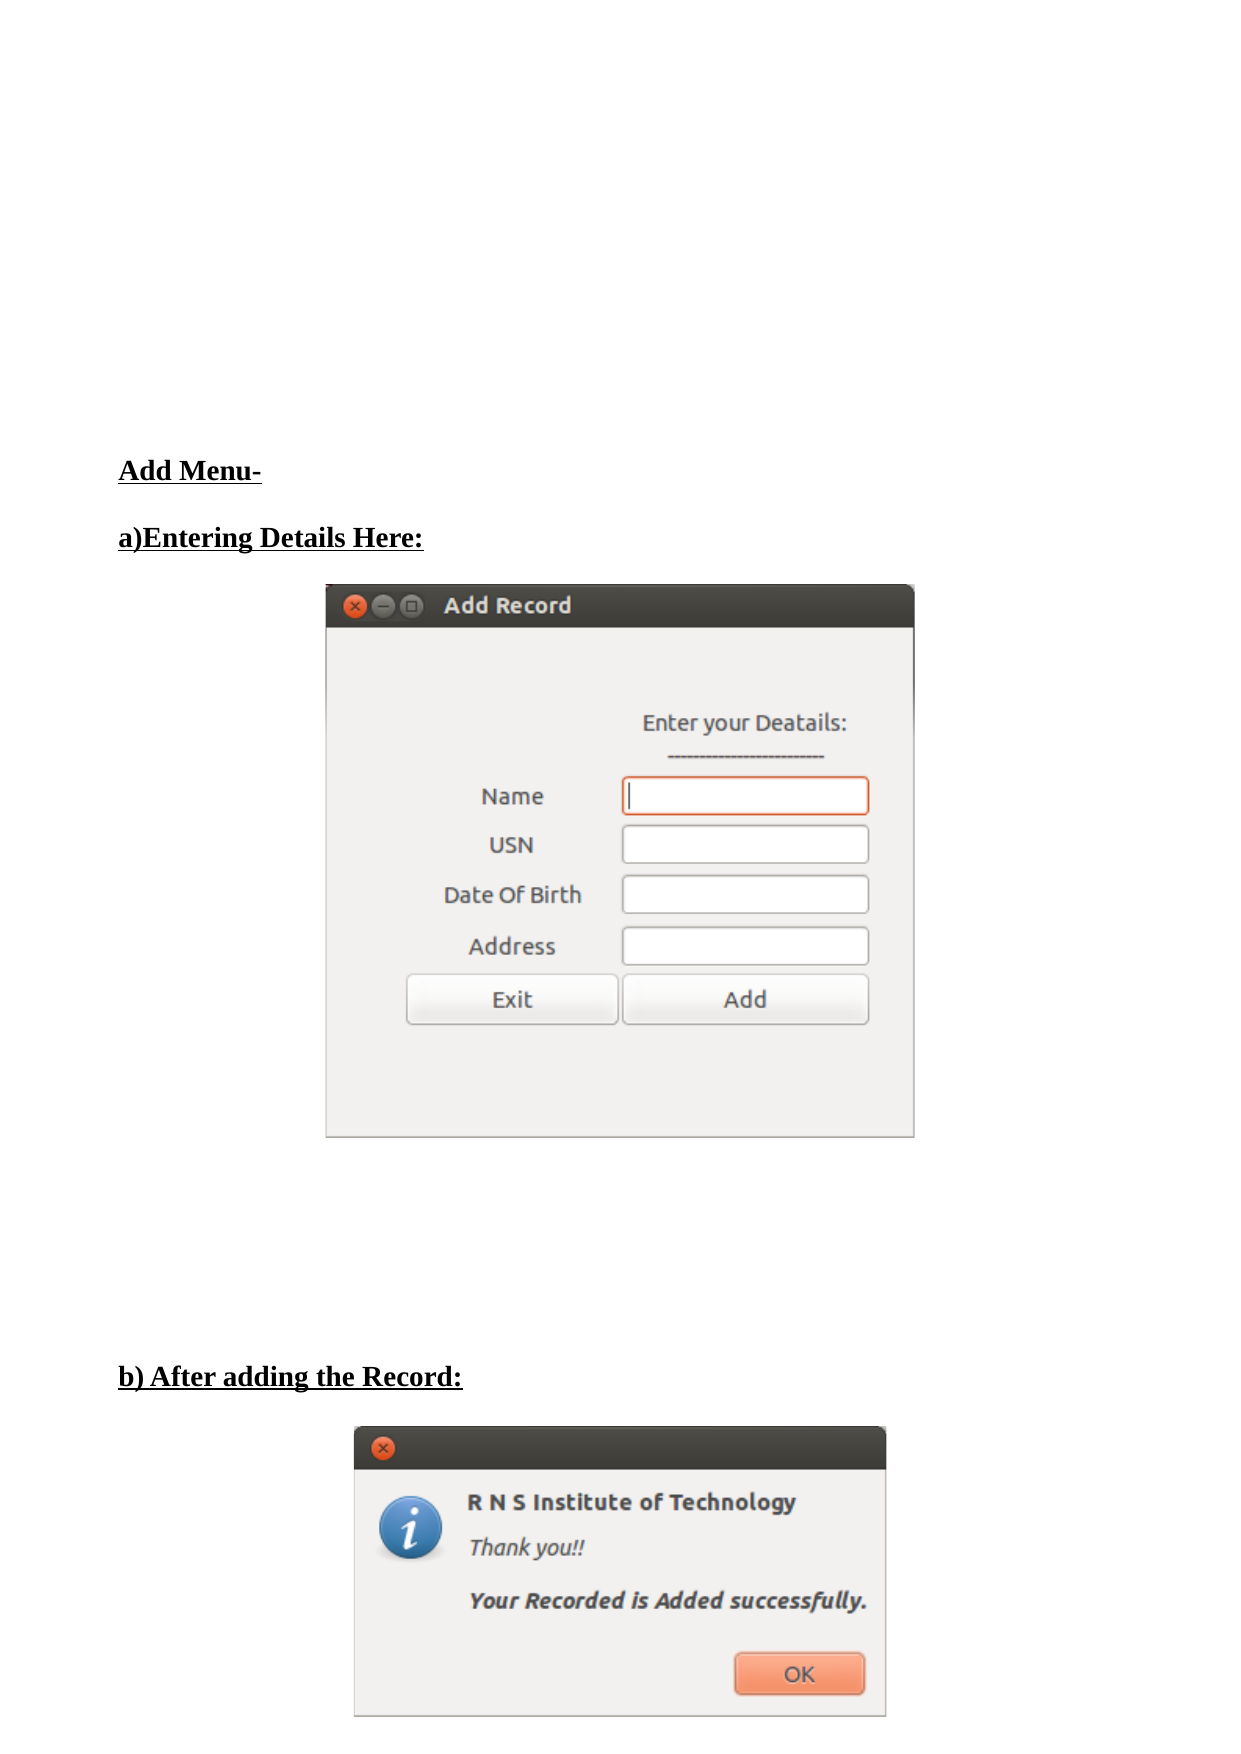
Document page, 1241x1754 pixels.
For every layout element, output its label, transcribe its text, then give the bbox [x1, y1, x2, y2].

picture [325, 584, 915, 1138]
text b) After adding the Record: [118, 1359, 1122, 1393]
text Add Menu- [118, 453, 1122, 487]
text a)Entering Details Here: [118, 521, 1122, 554]
picture [353, 1426, 887, 1717]
